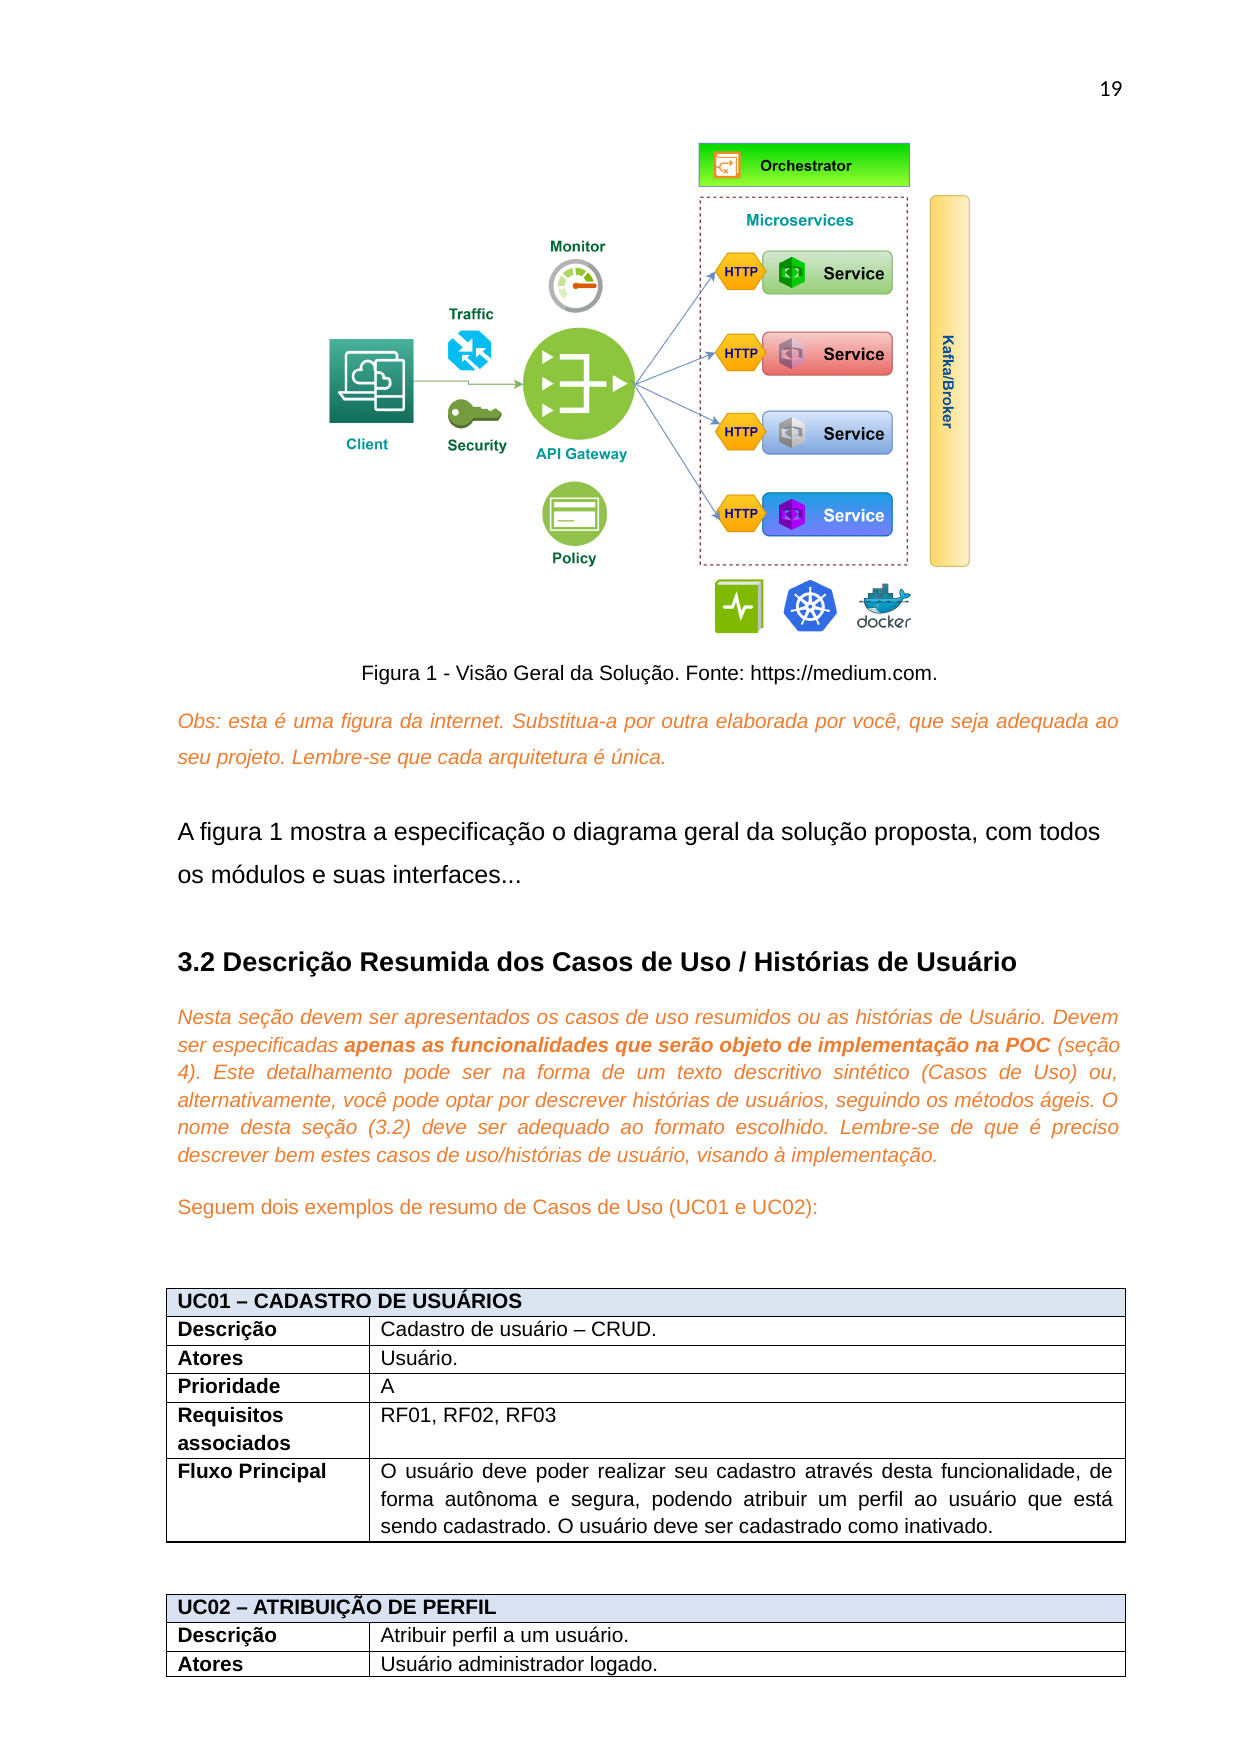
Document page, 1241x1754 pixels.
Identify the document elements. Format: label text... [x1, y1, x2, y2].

table_cell Atores [167, 1652, 369, 1676]
table_cell Atribuir perfil a um usuário. [370, 1623, 1125, 1651]
subtitle 3.2 Descrição Resumida dos Casos de Uso / Histórias de Usuário [177, 946, 1122, 977]
table_cell Descrição [167, 1317, 369, 1345]
table_header UC02 – ATRIBUIÇÃO DE PERFIL [167, 1595, 1125, 1622]
table_cell Usuário administrador logado. [370, 1652, 1125, 1676]
table_header UC01 – CADASTRO DE USUÁRIOS [167, 1289, 1125, 1316]
table_cell O usuário deve poder realizar seu cadastro através desta funcionalidade, de forma autônoma e segura, podendo atribuir um perfil ao usuário que está sendo cadastrado. O usuário deve ser cadastrado como inativado. [370, 1459, 1125, 1541]
text Nesta seção devem ser apresentados os casos de uso resumidos ou as histórias de Usuário. Devem ser especificadas apenas as funcionalidades que serão objeto de implementação na POC (seção 4). Este detalhamento pode ser na forma de um texto descritivo sintético (Casos de Uso) ou, alternativamente, você pode optar por descrever histórias de usuários, seguindo os métodos ágeis. O nome desta seção (3.2) deve ser adequado ao formato escolhido. Lembre-se de que é preciso descrever bem estes casos de uso/histórias de usuário, visando à implementação. [177, 1005, 1122, 1167]
table_cell Prioridade [167, 1374, 369, 1402]
table_cell RF01, RF02, RF03 [370, 1403, 1125, 1458]
table_cell Requisitos associados [167, 1403, 369, 1458]
text Seguem dois exemplos de resumo de Casos de Uso (UC01 e UC02): [177, 1195, 1122, 1219]
text A figura 1 mostra a especificação o diagrama geral da solução proposta, com todos os módulos e suas interfaces... [177, 816, 1122, 888]
table_cell Fluxo Principal [167, 1459, 369, 1541]
text Figura 1 - Visão Geral da Solução. Fonte: https://medium.com. [177, 660, 1122, 684]
text Obs: esta é uma figura da internet. Substitua-a por outra elaborada por você, que seja adequada ao seu projeto. Lembre-se que cada arquitetura é única. [177, 709, 1122, 768]
table_cell A [370, 1374, 1125, 1402]
table_cell Usuário. [370, 1346, 1125, 1373]
table_cell Descrição [167, 1623, 369, 1651]
table_cell Atores [167, 1346, 369, 1373]
table_cell Cadastro de usuário – CRUD. [370, 1317, 1125, 1345]
